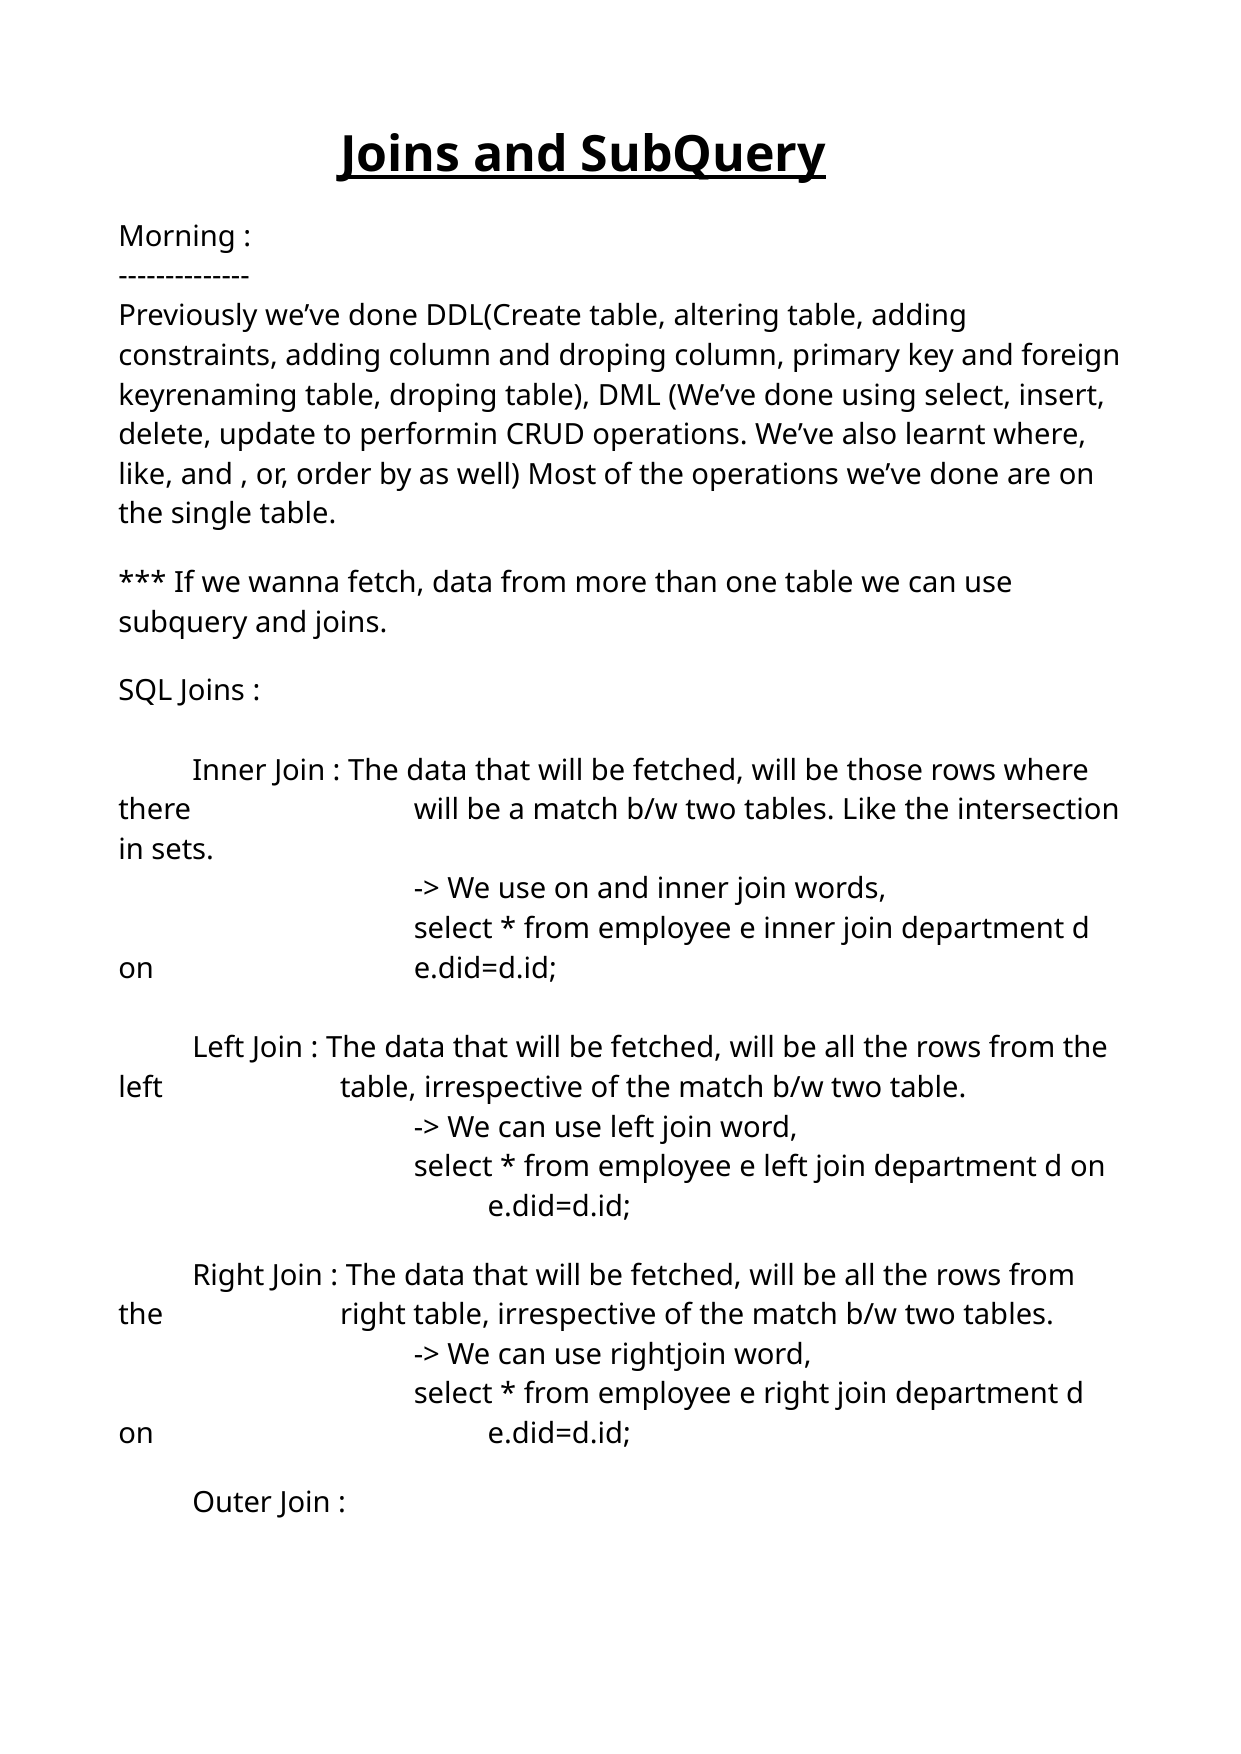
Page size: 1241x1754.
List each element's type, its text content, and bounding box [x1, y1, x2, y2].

text Morning : [118, 215, 1122, 255]
text Previously we’ve done DDL(Create table, altering table, adding constraints, adding column and droping column, primary key and foreign keyrenaming table, droping table), DML (We’ve done using select, insert, delete, update to performin CRUD operations. We’ve also learnt where, like, and , or, order by as well) Most of the operations we’ve done are on the single table. [118, 294, 1122, 532]
text -> We can use left join word, [118, 1106, 1122, 1146]
text select * from employee e inner join department d on e.did=d.id; [118, 907, 1122, 987]
text Left Join : The data that will be fetched, will be all the rows from the left table, irrespective of the match b/w two table. [118, 1027, 1122, 1106]
text -------------- [118, 255, 1122, 294]
text -> We use on and inner join words, [118, 868, 1122, 907]
text Joins and SubQuery [118, 118, 1122, 186]
text Right Join : The data that will be fetched, will be all the rows from the right table, irrespective of the match b/w two tables. [118, 1254, 1122, 1333]
text Inner Join : The data that will be fetched, will be those rows where there will be a match b/w two tables. Like the intersection in sets. [118, 749, 1122, 868]
text Outer Join : [118, 1481, 1122, 1521]
text select * from employee e right join department d on e.did=d.id; [118, 1373, 1122, 1452]
text *** If we wanna fetch, data from more than one table we can use subquery and joins. [118, 561, 1122, 641]
text select * from employee e left join department d on e.did=d.id; [118, 1146, 1122, 1225]
text SQL Joins : [118, 669, 1122, 709]
text -> We can use rightjoin word, [118, 1333, 1122, 1373]
